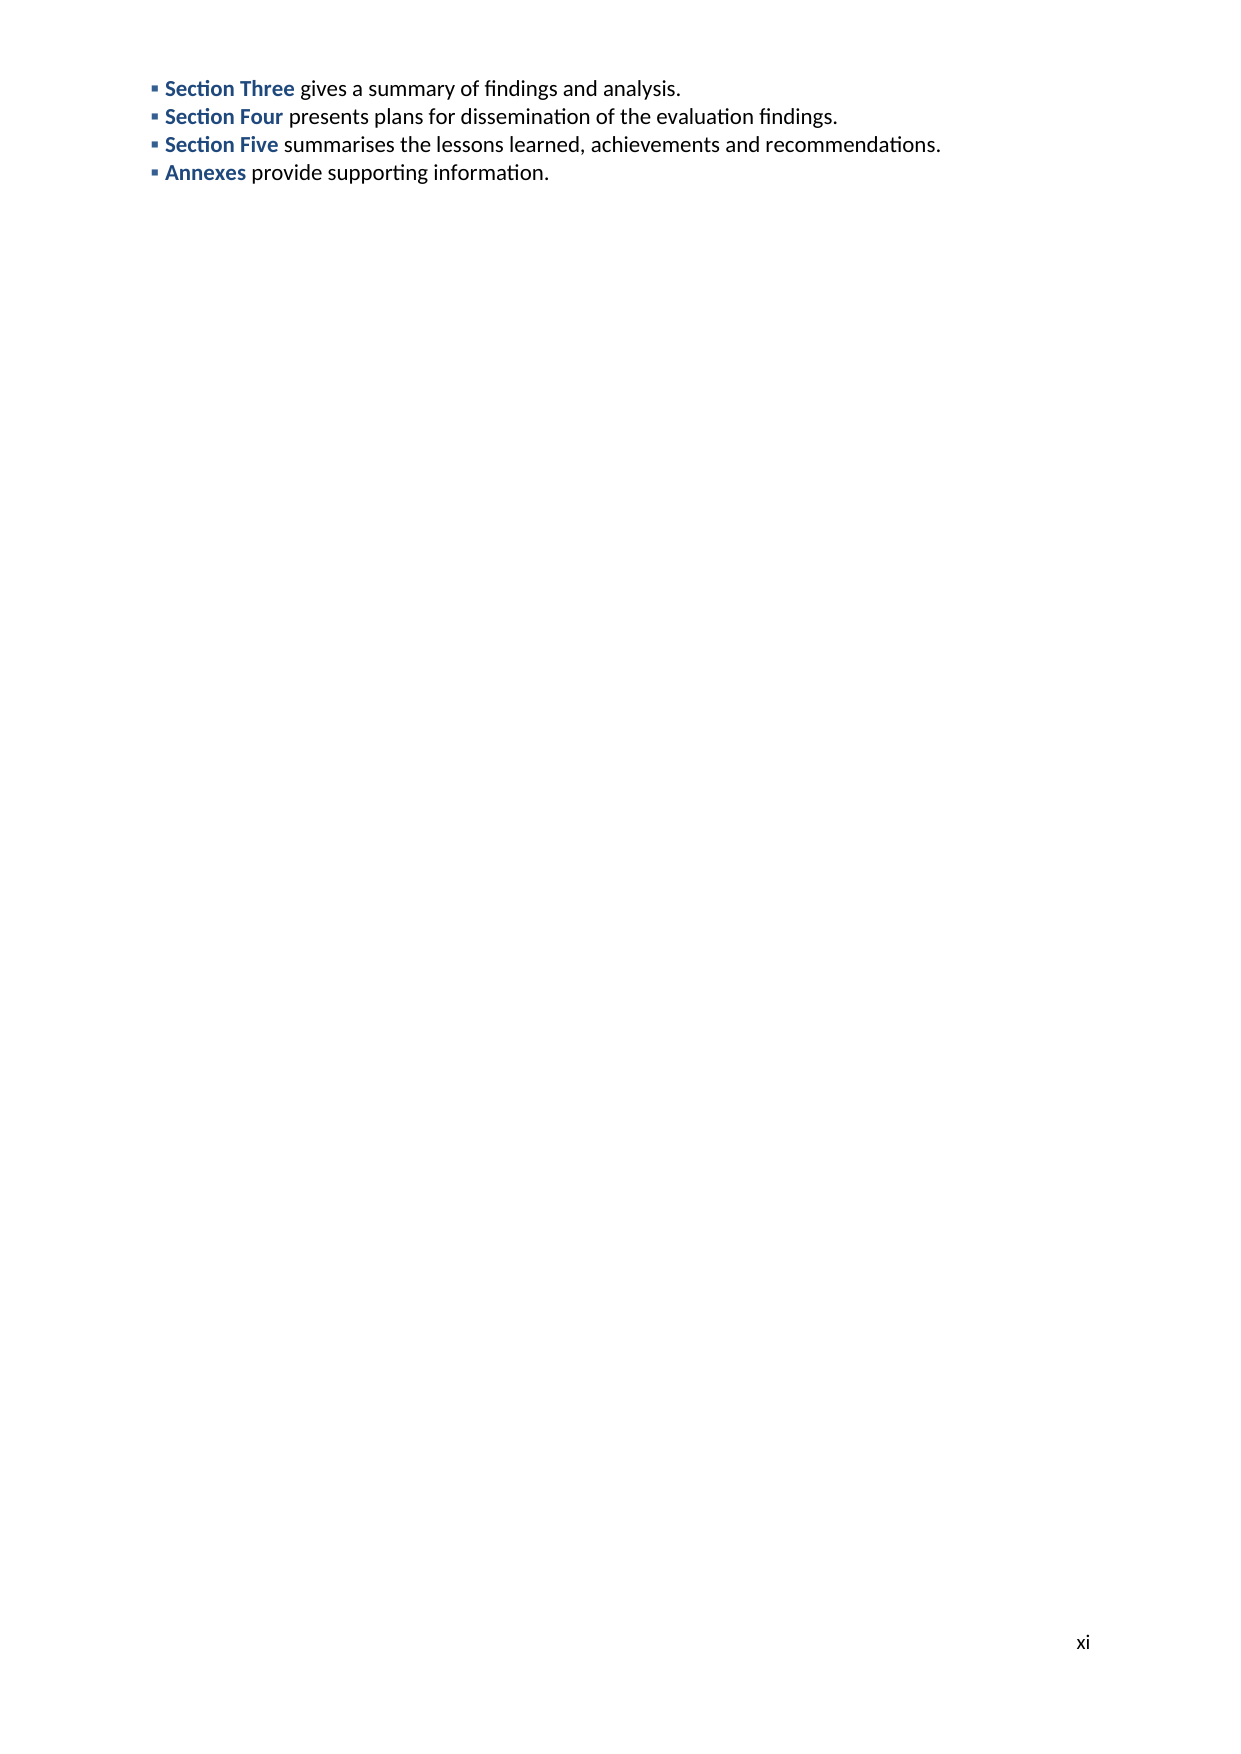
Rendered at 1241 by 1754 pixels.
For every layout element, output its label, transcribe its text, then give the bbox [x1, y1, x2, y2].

list Section Three gives a summary of findings and analysis. [150, 74, 1090, 102]
list Annexes provide supporting information. [150, 158, 1090, 186]
list Section Four presents plans for dissemination of the evaluation findings. [150, 102, 1090, 130]
list Section Five summarises the lessons learned, achievements and recommendations. [150, 130, 1090, 158]
